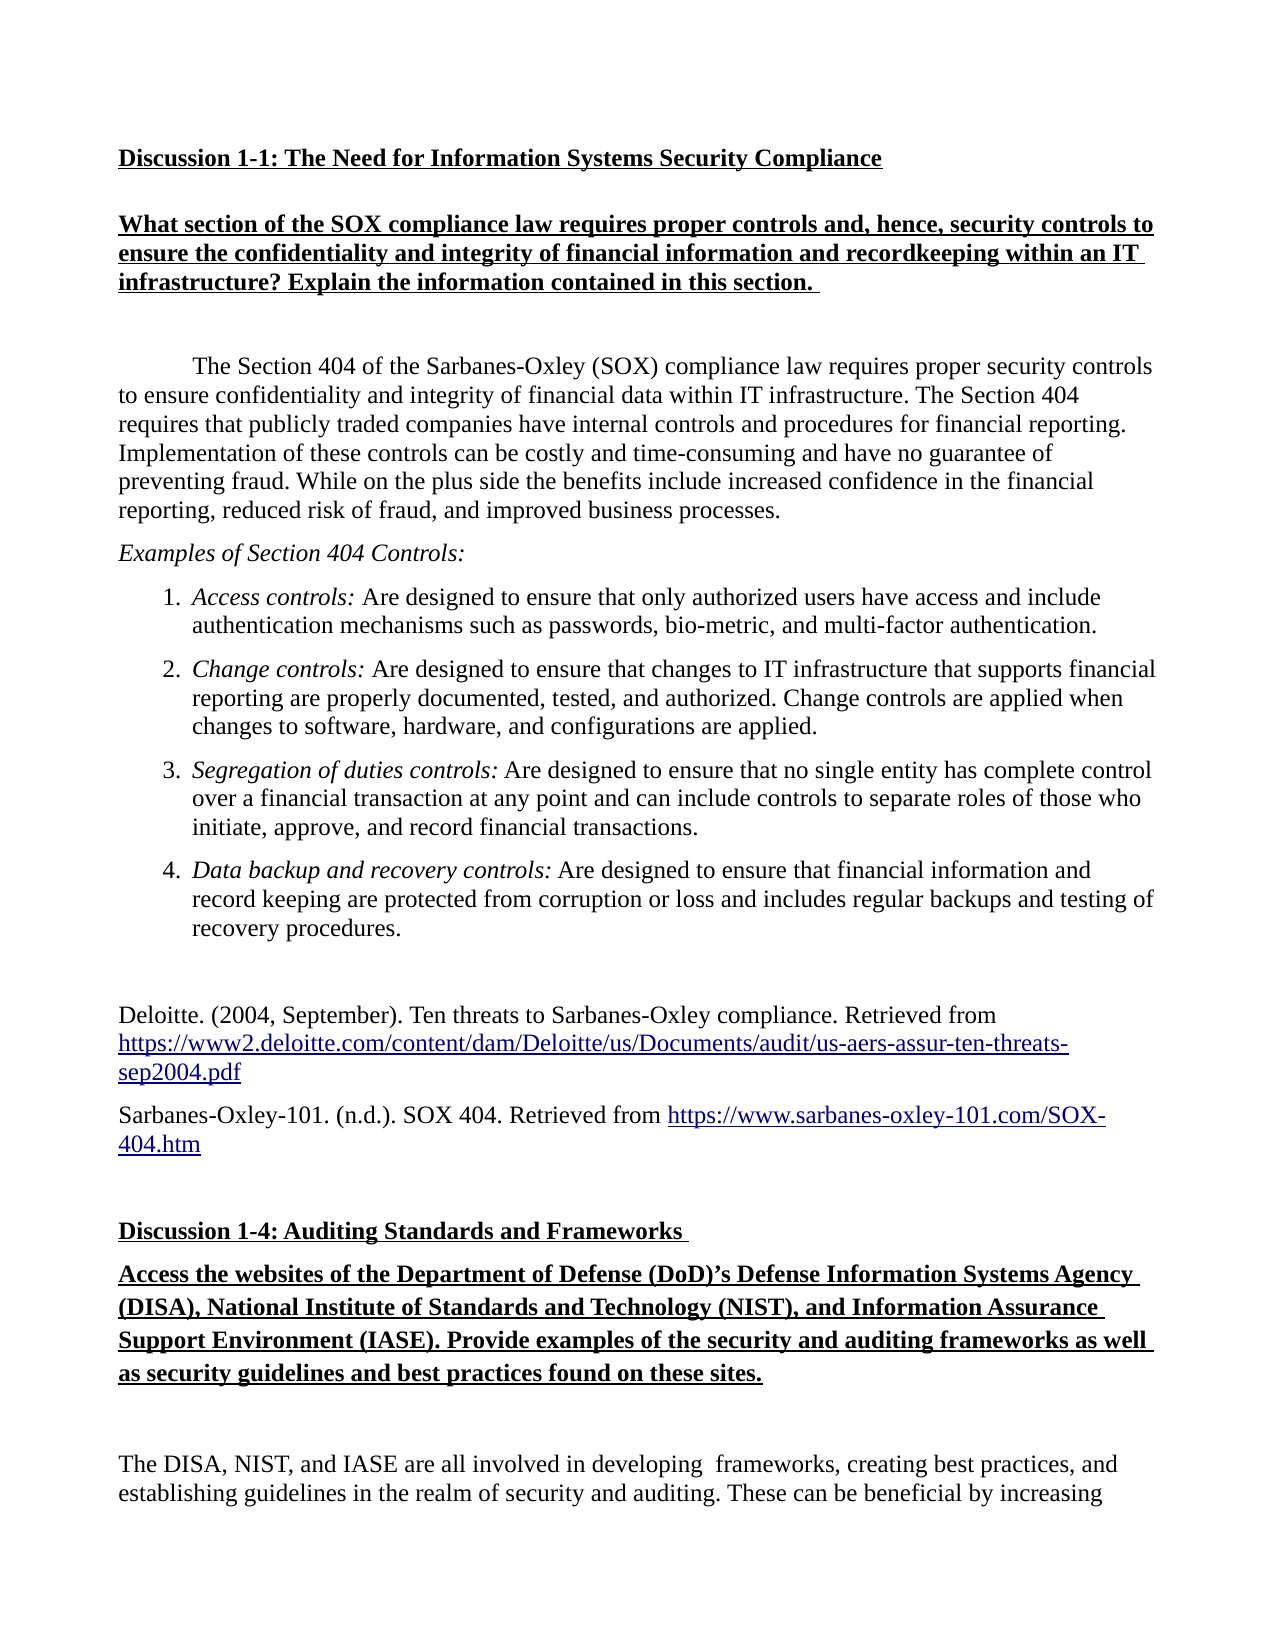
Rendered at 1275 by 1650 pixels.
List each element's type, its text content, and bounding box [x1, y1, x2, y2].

list Change controls: Are designed to ensure that changes to IT infrastructure that supports financial reporting are properly documented, tested, and authorized. Change controls are applied when changes to software, hardware, and configurations are applied. [162, 654, 1157, 740]
list Data backup and recovery controls: Are designed to ensure that financial information and record keeping are protected from corruption or loss and includes regular backups and testing of recovery procedures. [162, 856, 1157, 942]
text Discussion 1-4: Auditing Standards and Frameworks [118, 1216, 1157, 1245]
list Segregation of duties controls: Are designed to ensure that no single entity has complete control over a financial transaction at any point and can include controls to separate roles of those who initiate, approve, and record financial transactions. [162, 755, 1157, 841]
text The Section 404 of the Sarbanes-Oxley (SOX) compliance law requires proper security controls to ensure confidentiality and integrity of financial data within IT infrastructure. The Section 404 requires that publicly traded companies have internal controls and procedures for financial reporting. Implementation of these controls can be costly and time-consuming and have no guarantee of preventing fraud. While on the plus side the benefits include increased confidence in the financial reporting, reduced risk of fraud, and improved business processes. [118, 351, 1157, 524]
text Deloitte. (2004, September). Ten threats to Sarbanes-Oxley compliance. Retrieved from https://www2.deloitte.com/content/dam/Deloitte/us/Documents/audit/us-aers-assur-ten-threats-sep2004.pdf [118, 1000, 1157, 1086]
text Sarbanes-Oxley-101. (n.d.). SOX 404. Retrieved from https://www.sarbanes-oxley-101.com/SOX-404.htm [118, 1101, 1157, 1158]
text Examples of Section 404 Controls: [118, 538, 1157, 567]
text The DISA, NIST, and IASE are all involved in developing frameworks, creating best practices, and establishing guidelines in the realm of security and auditing. These can be beneficial by increasing [118, 1449, 1157, 1507]
text Access the websites of the Department of Defense (DoD)’s Defense Information Systems Agency (DISA), National Institute of Standards and Technology (NIST), and Information Assurance Support Environment (IASE). Provide examples of the security and auditing frameworks as well as security guidelines and best practices found on these sites. [118, 1259, 1157, 1387]
subtitle Discussion 1-1: The Need for Information Systems Security Compliance [118, 143, 1157, 172]
subtitle What section of the SOX compliance law requires proper controls and, hence, security controls to ensure the confidentiality and integrity of financial information and recordkeeping within an IT infrastructure? Explain the information contained in this section. [118, 209, 1157, 296]
list Access controls: Are designed to ensure that only authorized users have access and include authentication mechanisms such as passwords, bio-metric, and multi-factor authentication. [162, 582, 1157, 639]
